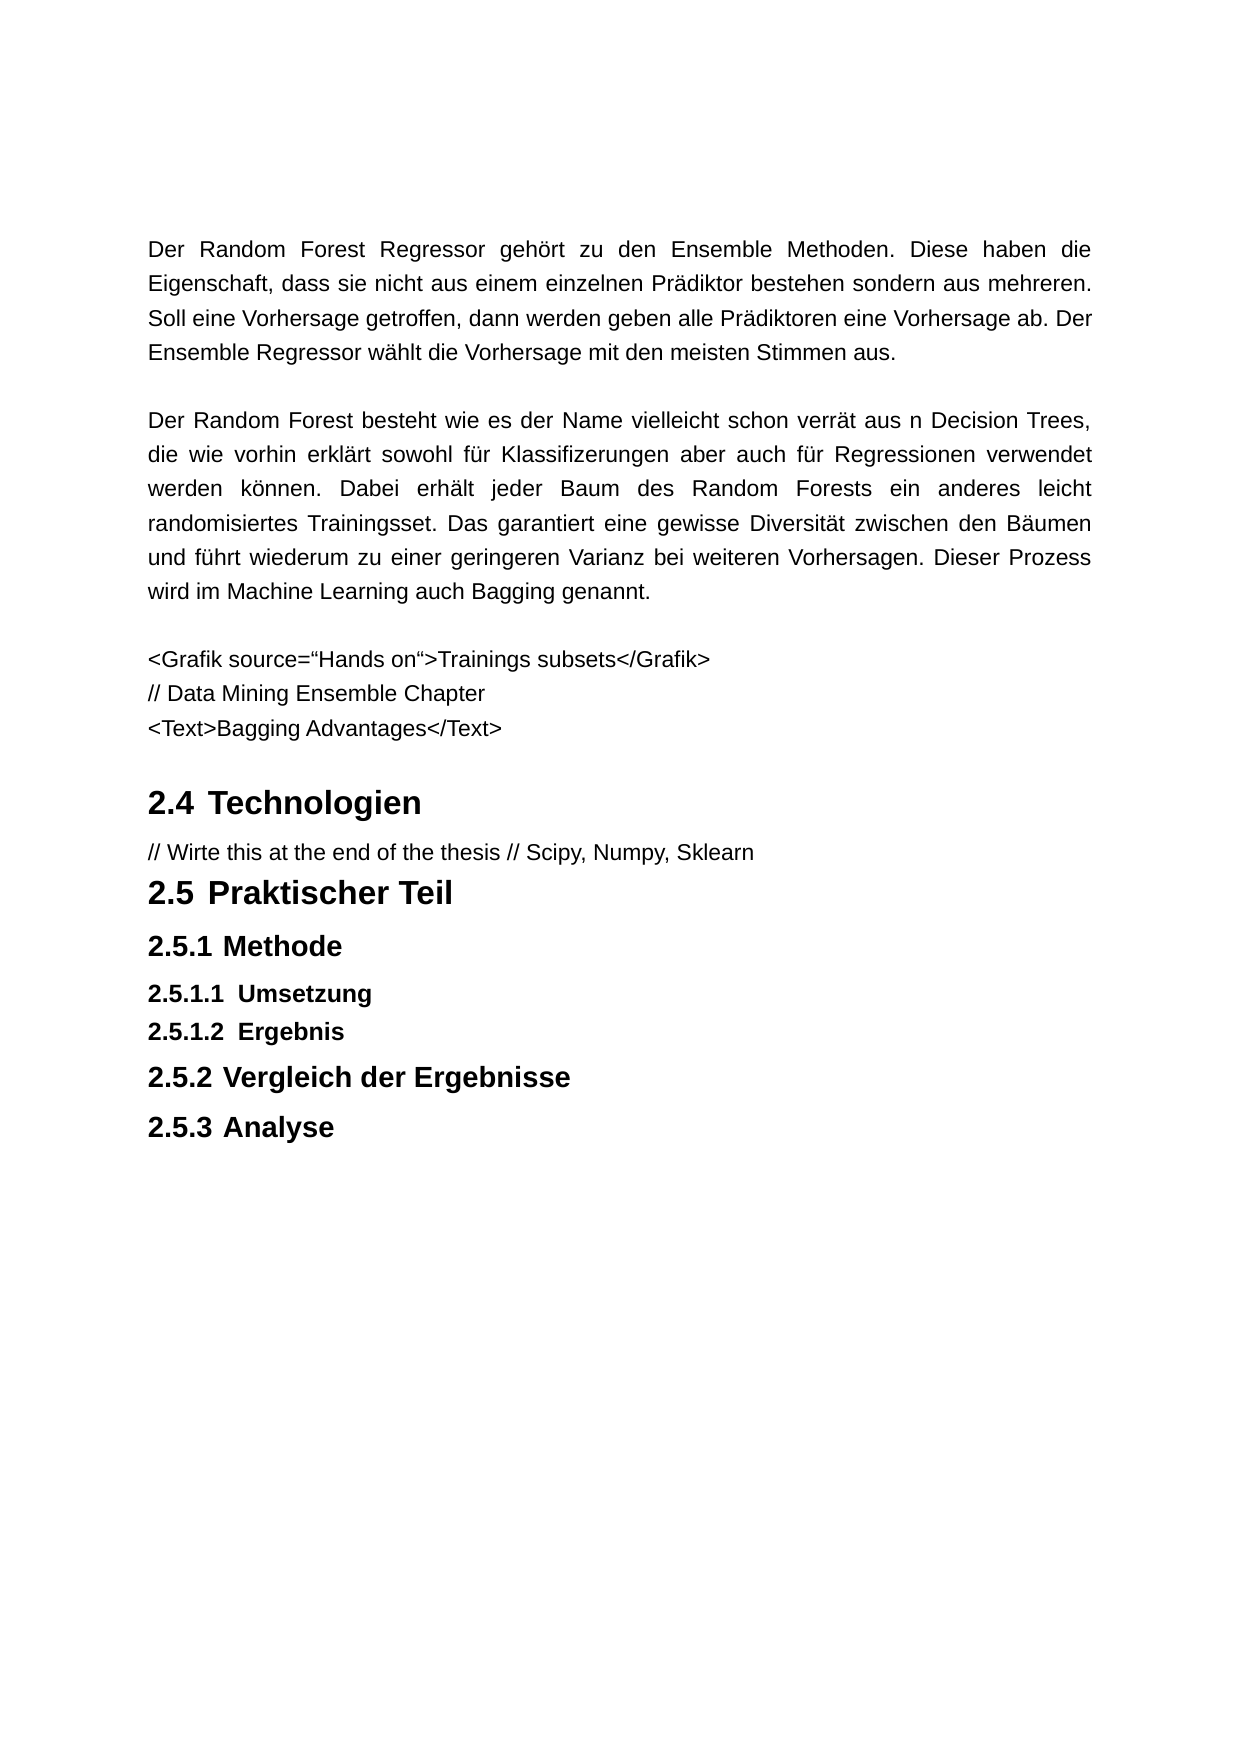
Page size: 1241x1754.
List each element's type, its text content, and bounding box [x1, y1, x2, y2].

subtitle Ergebnis [148, 1016, 1092, 1045]
subtitle Vergleich der Ergebnisse [148, 1060, 1092, 1093]
subtitle Technologien [148, 783, 1092, 821]
subtitle Umsetzung [148, 979, 1092, 1008]
text <Text>Bagging Advantages</Text> [148, 714, 1092, 741]
text <Grafik source=“Hands on“>Trainings subsets</Grafik> [148, 646, 1092, 673]
text Der Random Forest besteht wie es der Name vielleicht schon verrät aus n Decision Trees, die wie vorhin erklärt sowohl für Klassifizerungen aber auch für Regressionen verwendet werden können. Dabei erhält jeder Baum des Random Forests ein anderes leicht randomisiertes Trainingsset. Das garantiert eine gewisse Diversität zwischen den Bäumen und führt wiederum zu einer geringeren Varianz bei weiteren Vorhersagen. Dieser Prozess wird im Machine Learning auch Bagging genannt. [148, 407, 1092, 604]
subtitle Analyse [148, 1110, 1092, 1143]
text Der Random Forest Regressor gehört zu den Ensemble Methoden. Diese haben die Eigenschaft, dass sie nicht aus einem einzelnen Prädiktor bestehen sondern aus mehreren. Soll eine Vorhersage getroffen, dann werden geben alle Prädiktoren eine Vorhersage ab. Der Ensemble Regressor wählt die Vorhersage mit den meisten Stimmen aus. [148, 236, 1092, 365]
text // Data Mining Ensemble Chapter [148, 680, 1092, 707]
subtitle Praktischer Teil [148, 873, 1092, 912]
text // Wirte this at the end of the thesis // Scipy, Numpy, Sklearn [148, 839, 1092, 865]
subtitle Methode [148, 929, 1092, 963]
